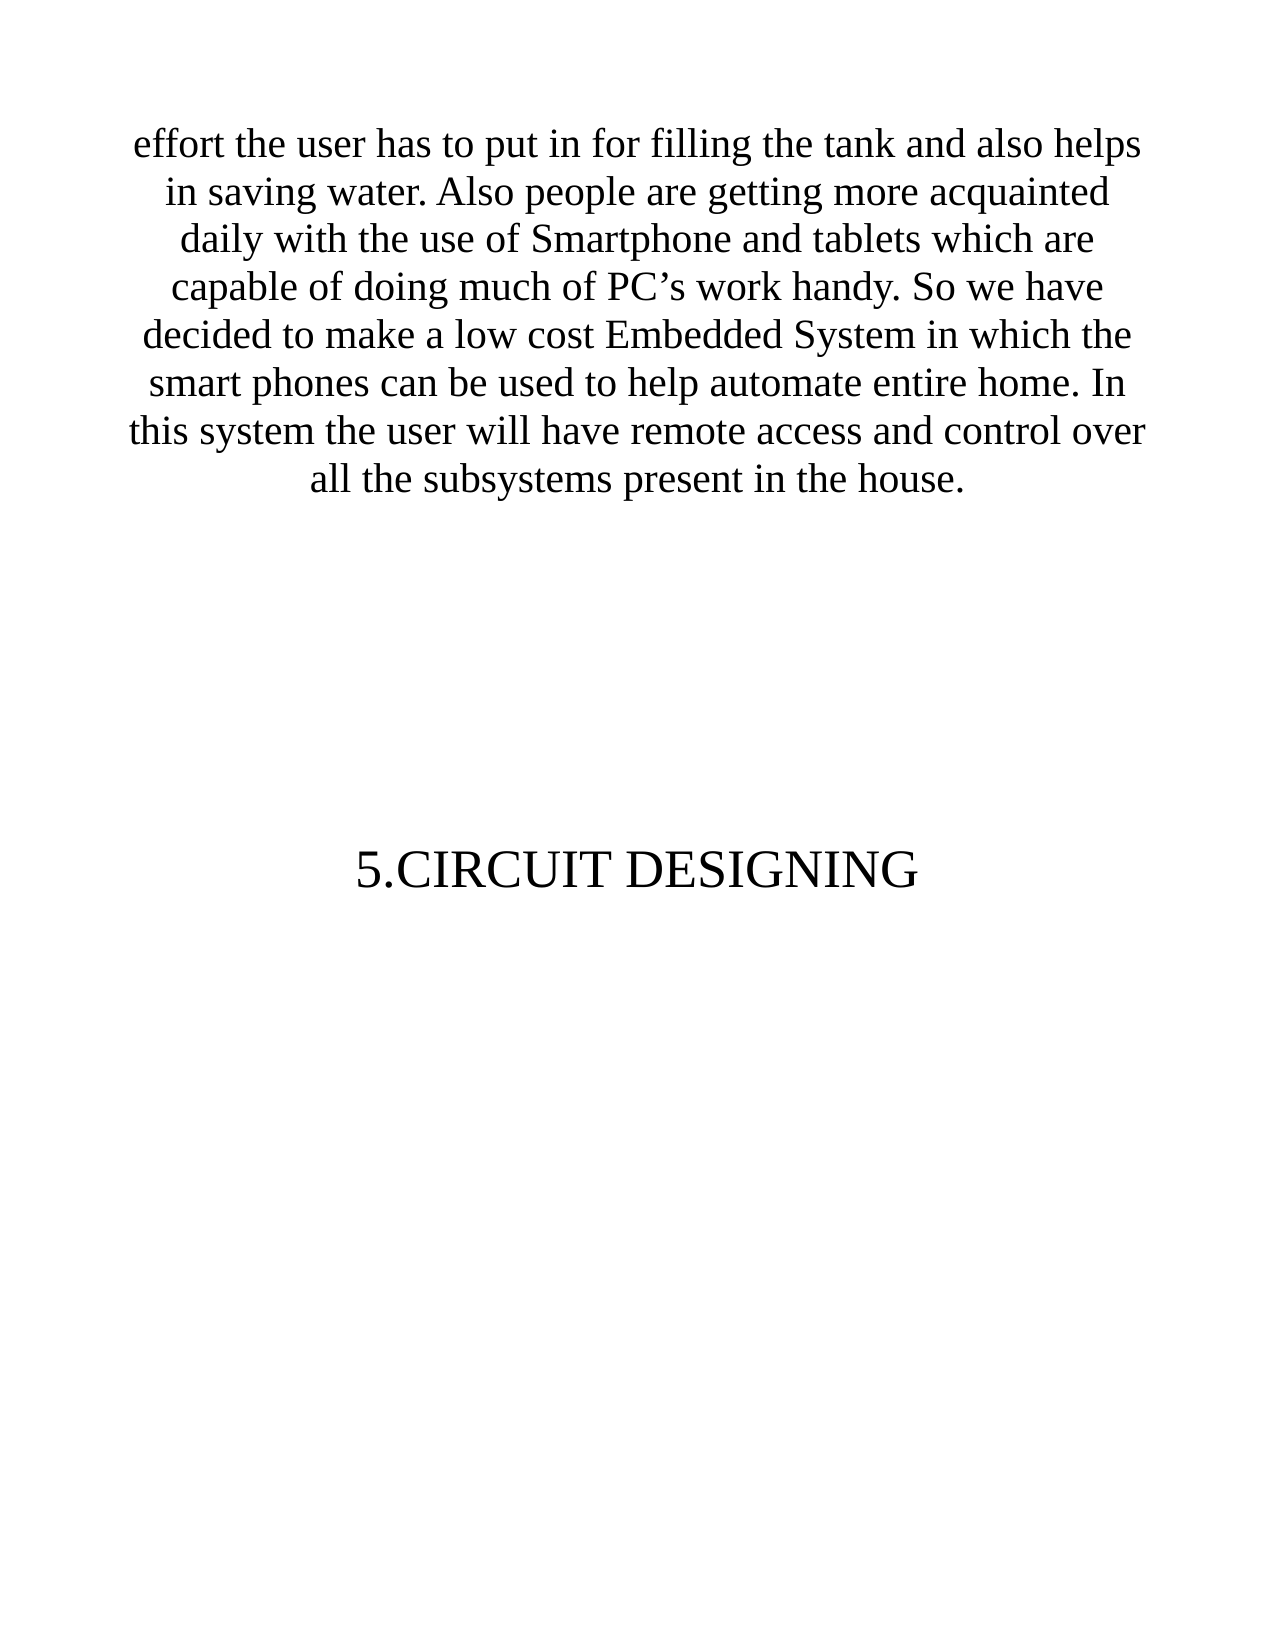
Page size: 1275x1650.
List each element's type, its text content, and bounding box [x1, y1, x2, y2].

text effort the user has to put in for filling the tank and also helps in saving water. Also people are getting more acquainted daily with the use of Smartphone and tablets which are capable of doing much of PC’s work handy. So we have decided to make a low cost Embedded System in which the smart phones can be used to help automate entire home. In this system the user will have remote access and control over all the subsystems present in the house. [118, 118, 1157, 501]
text 5.CIRCUIT DESIGNING [118, 837, 1157, 899]
